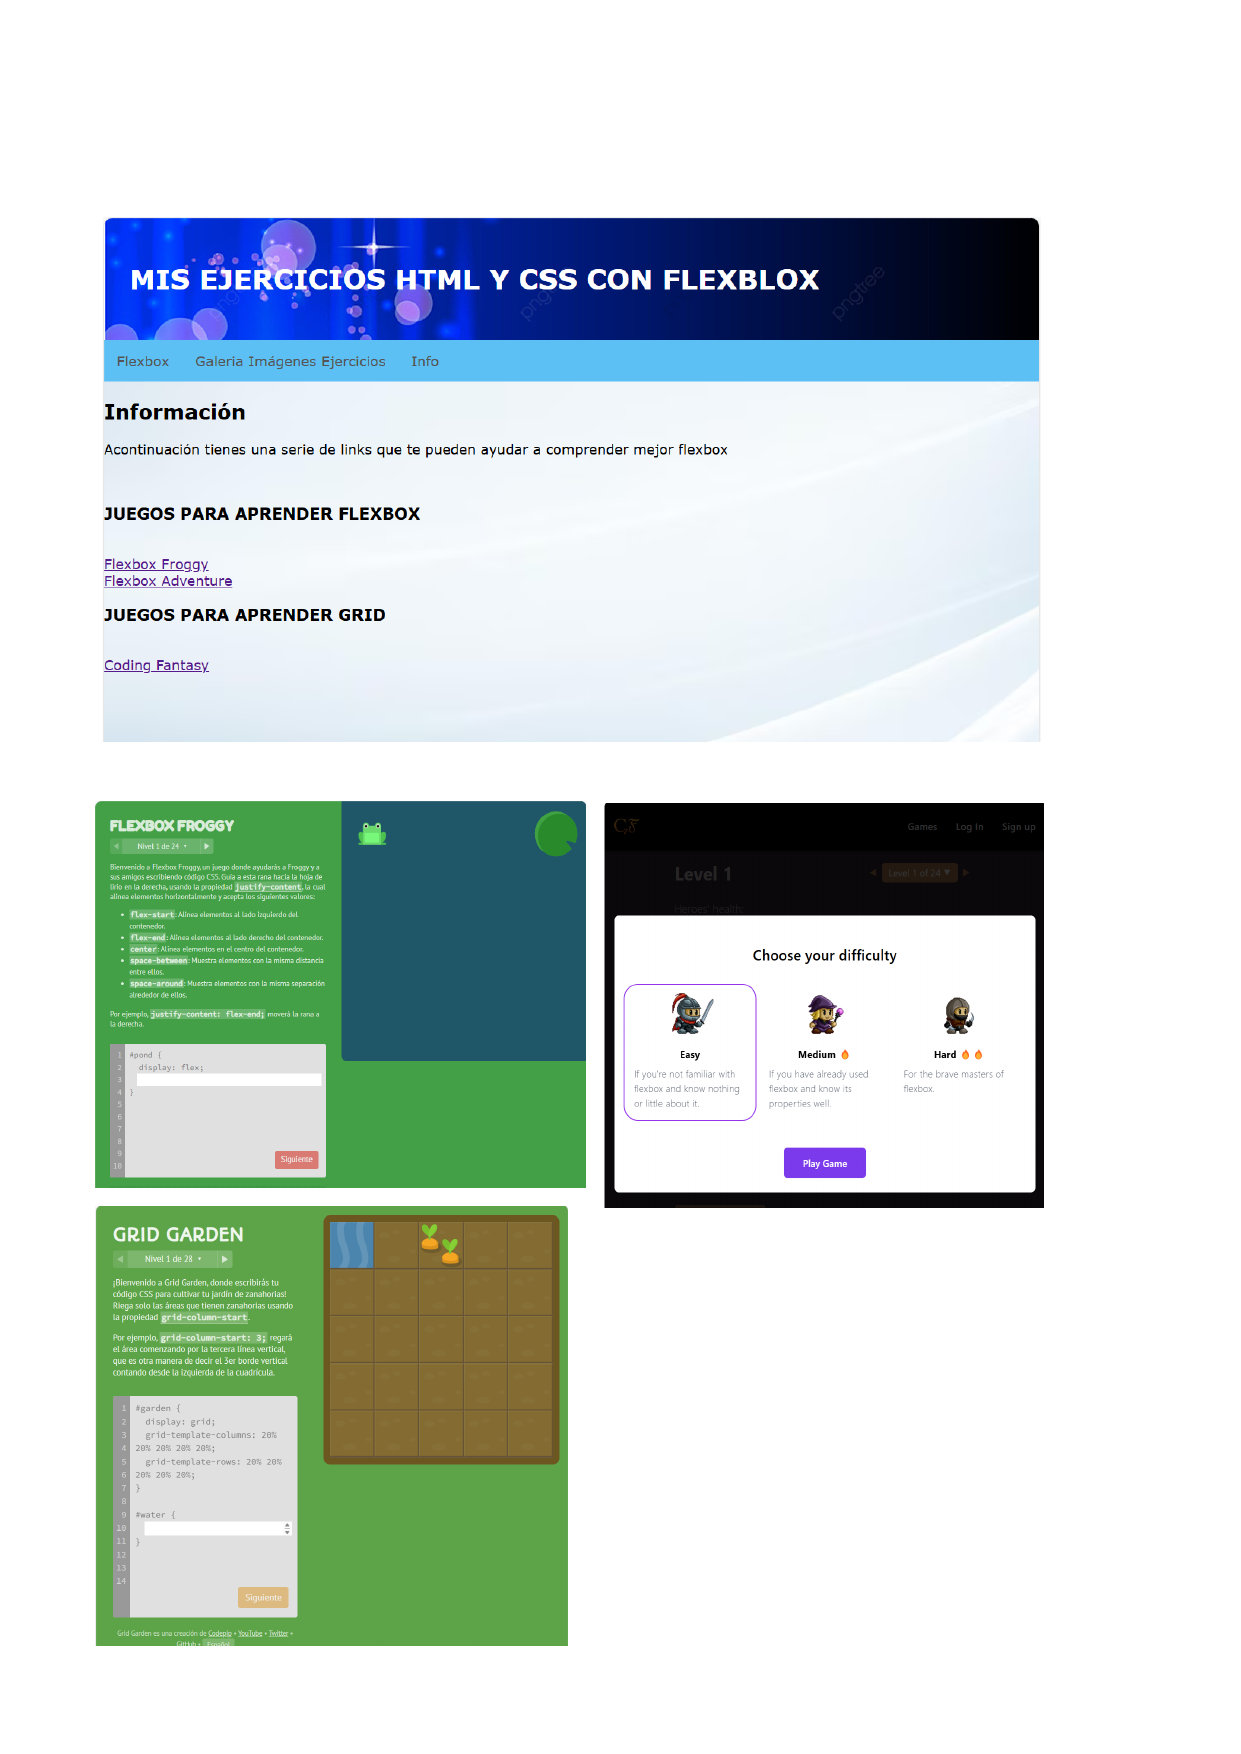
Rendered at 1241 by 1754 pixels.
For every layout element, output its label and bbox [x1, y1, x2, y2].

picture [95, 801, 586, 1188]
picture [604, 803, 1044, 1208]
picture [102, 217, 1041, 742]
picture [95, 1206, 568, 1646]
